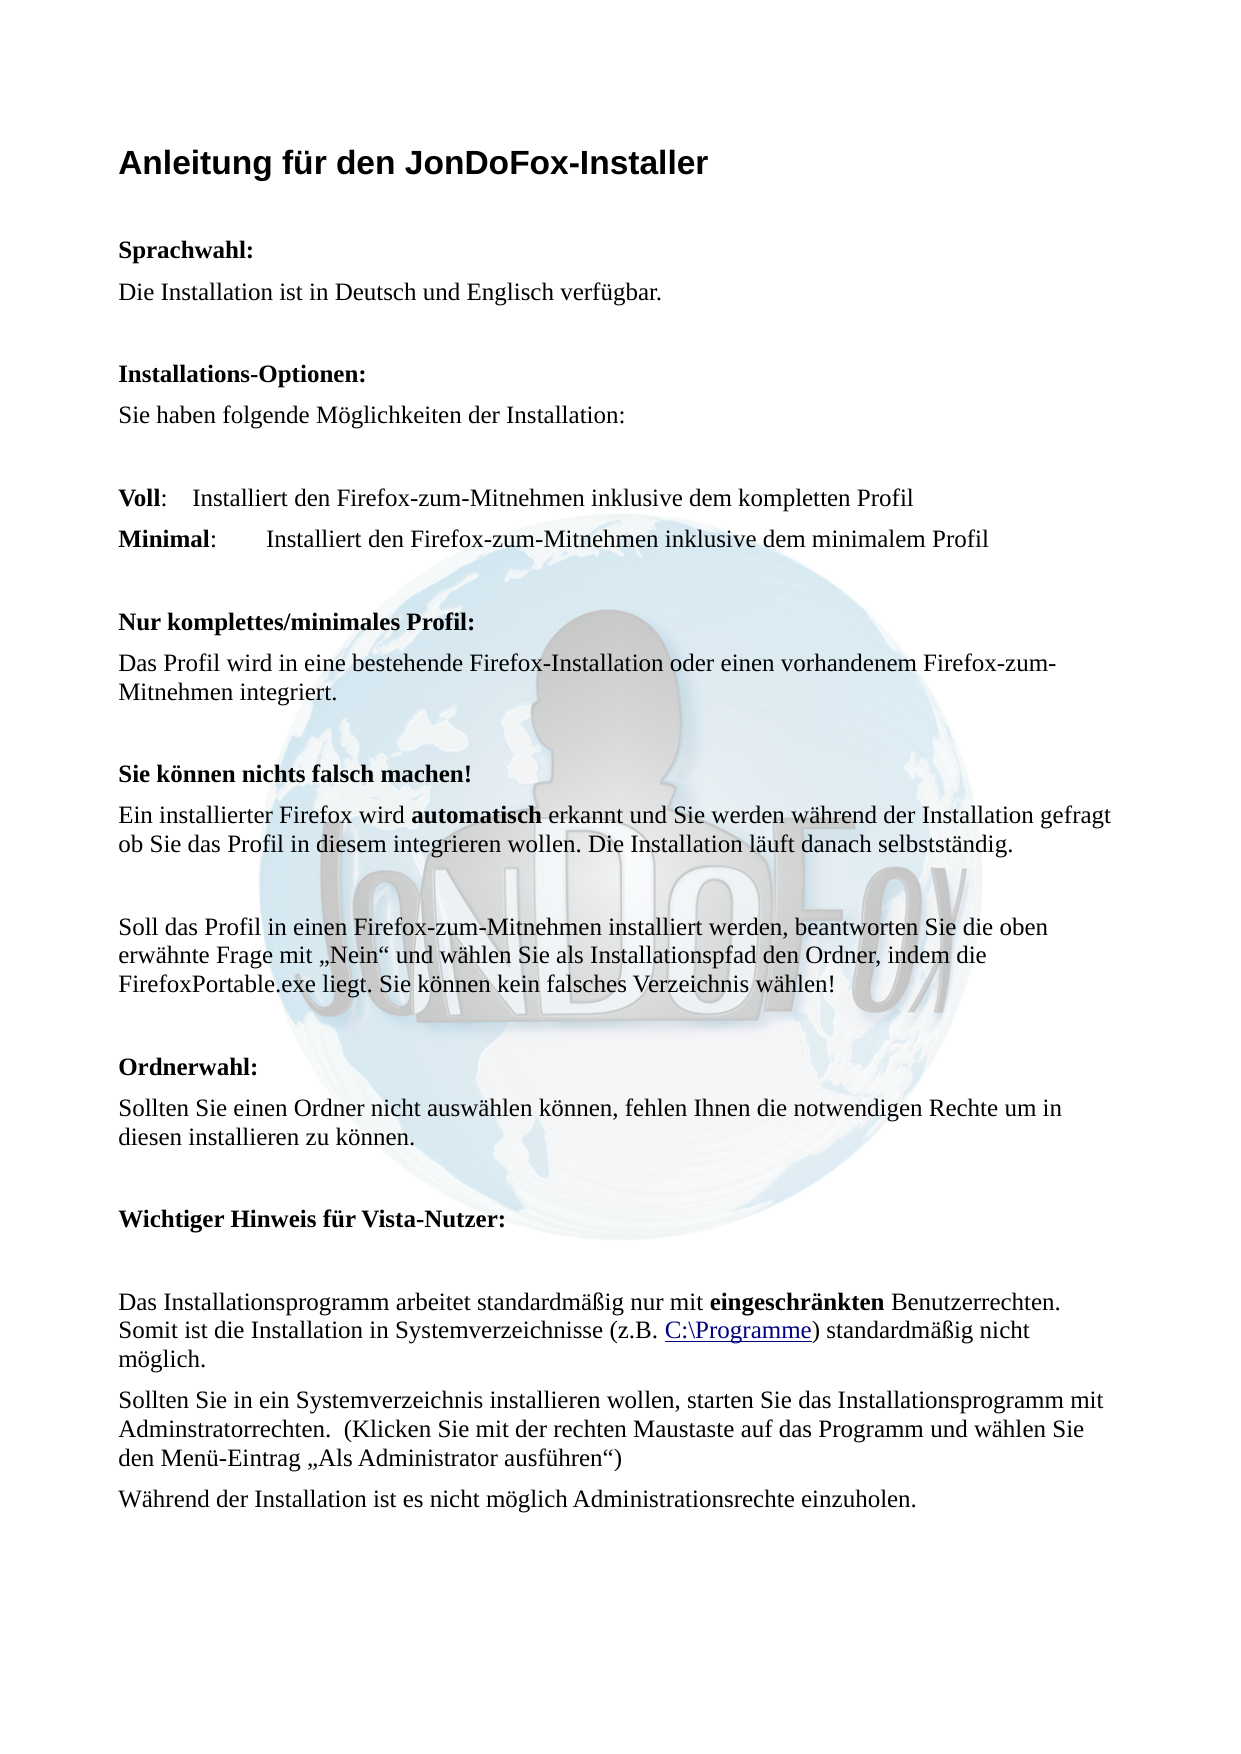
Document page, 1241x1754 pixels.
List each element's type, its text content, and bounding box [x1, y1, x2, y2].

text Das Installationsprogramm arbeitet standardmäßig nur mit eingeschränkten Benutzerrechten. Somit ist die Installation in Systemverzeichnisse (z.B. C:\Programme) standardmäßig nicht möglich. [118, 1287, 1122, 1373]
text Soll das Profil in einen Firefox-zum-Mitnehmen installiert werden, beantworten Sie die oben erwähnte Frage mit „Nein“ und wählen Sie als Installationspfad den Ordner, indem die FirefoxPortable.exe liegt. Sie können kein falsches Verzeichnis wählen! [1022, 912, 1122, 998]
text Ein installierter Firefox wird automatisch erkannt und Sie werden während der Installation gefragt ob Sie das Profil in diesem integrieren wollen. Die Installation läuft danach selbstständig. [1022, 801, 1122, 858]
text Ein installierter Firefox wird automatisch erkannt und Sie werden während der Installation gefragt ob Sie das Profil in diesem integrieren wollen. Die Installation läuft danach selbstständig. [118, 801, 218, 858]
text Nur komplettes/minimales Profil: [1022, 607, 1122, 636]
text Wichtiger Hinweis für Vista-Nutzer: [1022, 1204, 1122, 1233]
text Ordnerwahl: [118, 1052, 218, 1081]
picture [1016, 925, 1021, 934]
text Soll das Profil in einen Firefox-zum-Mitnehmen installiert werden, beantworten Sie die oben erwähnte Frage mit „Nein“ und wählen Sie als Installationspfad den Ordner, indem die FirefoxPortable.exe liegt. Sie können kein falsches Verzeichnis wählen! [118, 912, 218, 998]
text Minimal: Installiert den Firefox-zum-Mitnehmen inklusive dem minimalem Profil [1022, 524, 1122, 553]
text Sollten Sie einen Ordner nicht auswählen können, fehlen Ihnen die notwendigen Rechte um in diesen installieren zu können. [1022, 1093, 1122, 1151]
text Sollten Sie in ein Systemverzeichnis installieren wollen, starten Sie das Installationsprogramm mit Adminstratorrechten. (Klicken Sie mit der rechten Maustaste auf das Programm und wählen Sie den Menü-Eintrag „Als Administrator ausführen“) [118, 1386, 1122, 1472]
text Sprachwahl: [118, 236, 1122, 264]
text Ordnerwahl: [1022, 1052, 1122, 1081]
text Die Installation ist in Deutsch und Englisch verfügbar. [118, 277, 1122, 306]
text Das Profil wird in eine bestehende Firefox-Installation oder einen vorhandenem Firefox-zum-Mitnehmen integriert. [1022, 648, 1122, 706]
text Wichtiger Hinweis für Vista-Nutzer: [118, 1204, 218, 1233]
text Installations-Optionen: [118, 359, 1122, 388]
text Voll: Installiert den Firefox-zum-Mitnehmen inklusive dem kompletten Profil [118, 483, 218, 512]
text Nur komplettes/minimales Profil: [118, 607, 218, 636]
subtitle Anleitung für den JonDoFox-Installer [118, 143, 1122, 182]
text Sie können nichts falsch machen! [1022, 759, 1122, 788]
text Sie können nichts falsch machen! [118, 759, 218, 788]
text Sie haben folgende Möglichkeiten der Installation: [118, 401, 1122, 429]
text Voll: Installiert den Firefox-zum-Mitnehmen inklusive dem kompletten Profil [1022, 483, 1122, 512]
text Das Profil wird in eine bestehende Firefox-Installation oder einen vorhandenem Firefox-zum-Mitnehmen integriert. [118, 648, 218, 706]
text Sollten Sie einen Ordner nicht auswählen können, fehlen Ihnen die notwendigen Rechte um in diesen installieren zu können. [118, 1093, 218, 1151]
text Während der Installation ist es nicht möglich Administrationsrechte einzuholen. [118, 1484, 1122, 1513]
picture [218, 474, 1022, 1280]
text Minimal: Installiert den Firefox-zum-Mitnehmen inklusive dem minimalem Profil [118, 524, 218, 553]
